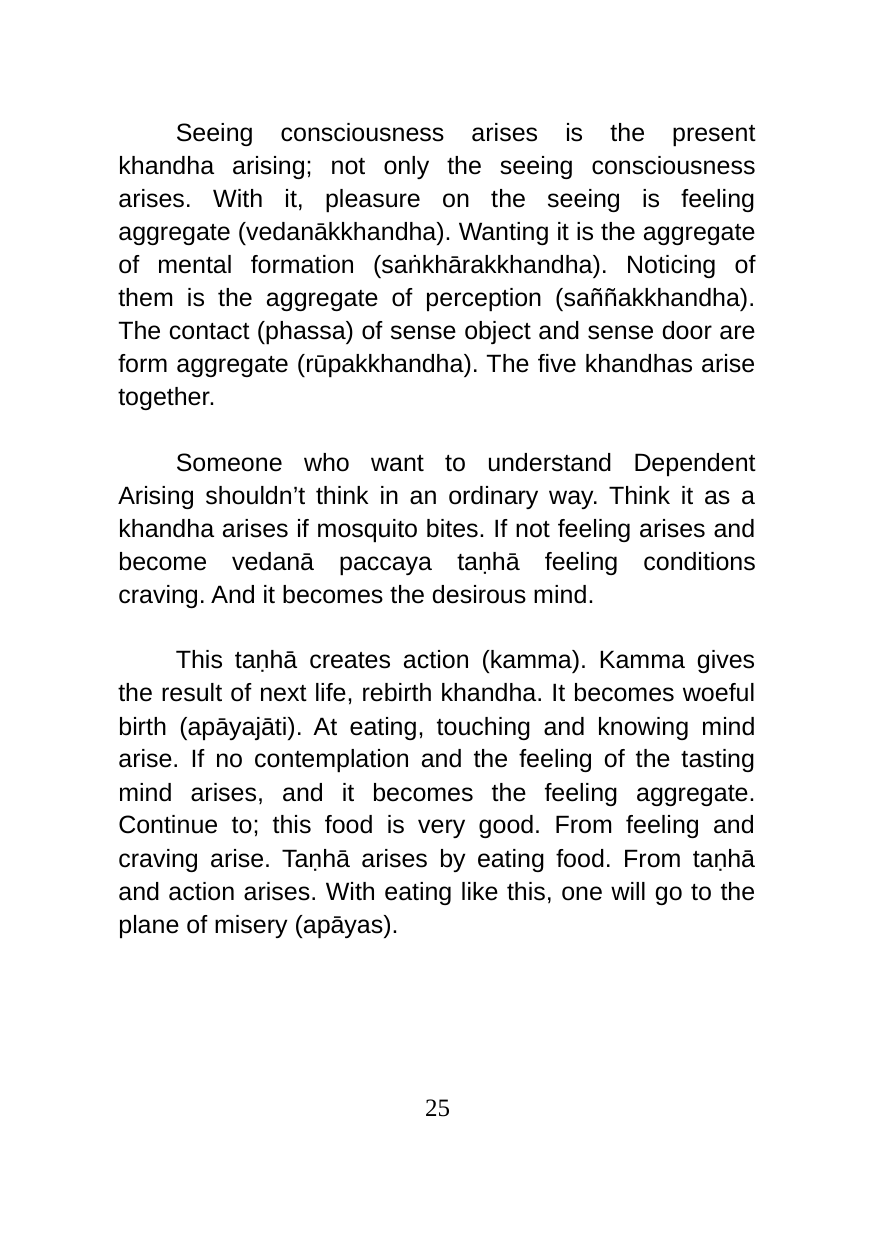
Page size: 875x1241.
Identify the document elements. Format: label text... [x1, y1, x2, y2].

text This taṇhā creates action (kamma). Kamma gives the result of next life, rebirth khandha. It becomes woeful birth (apāyajāti). At eating, touching and knowing mind arise. If no contemplation and the feeling of the tasting mind arises, and it becomes the feeling aggregate. Continue to; this food is very good. From feeling and craving arise. Taṇhā arises by eating food. From taṇhā and action arises. With eating like this, one will go to the plane of misery (apāyas). [118, 645, 756, 938]
text Someone who want to understand Dependent Arising shouldn’t think in an ordinary way. Think it as a khandha arises if mosquito bites. If not feeling arises and become vedanā paccaya taṇhā feeling conditions craving. And it becomes the desirous mind. [118, 448, 756, 609]
text Seeing consciousness arises is the present khandha arising; not only the seeing consciousness arises. With it, pleasure on the seeing is feeling aggregate (vedanākkhandha). Wanting it is the aggregate of mental formation (saṅkhārakkhandha). Noticing of them is the aggregate of perception (saññakkhandha). The contact (phassa) of sense object and sense door are form aggregate (rūpakkhandha). The five khandhas arise together. [118, 118, 756, 411]
